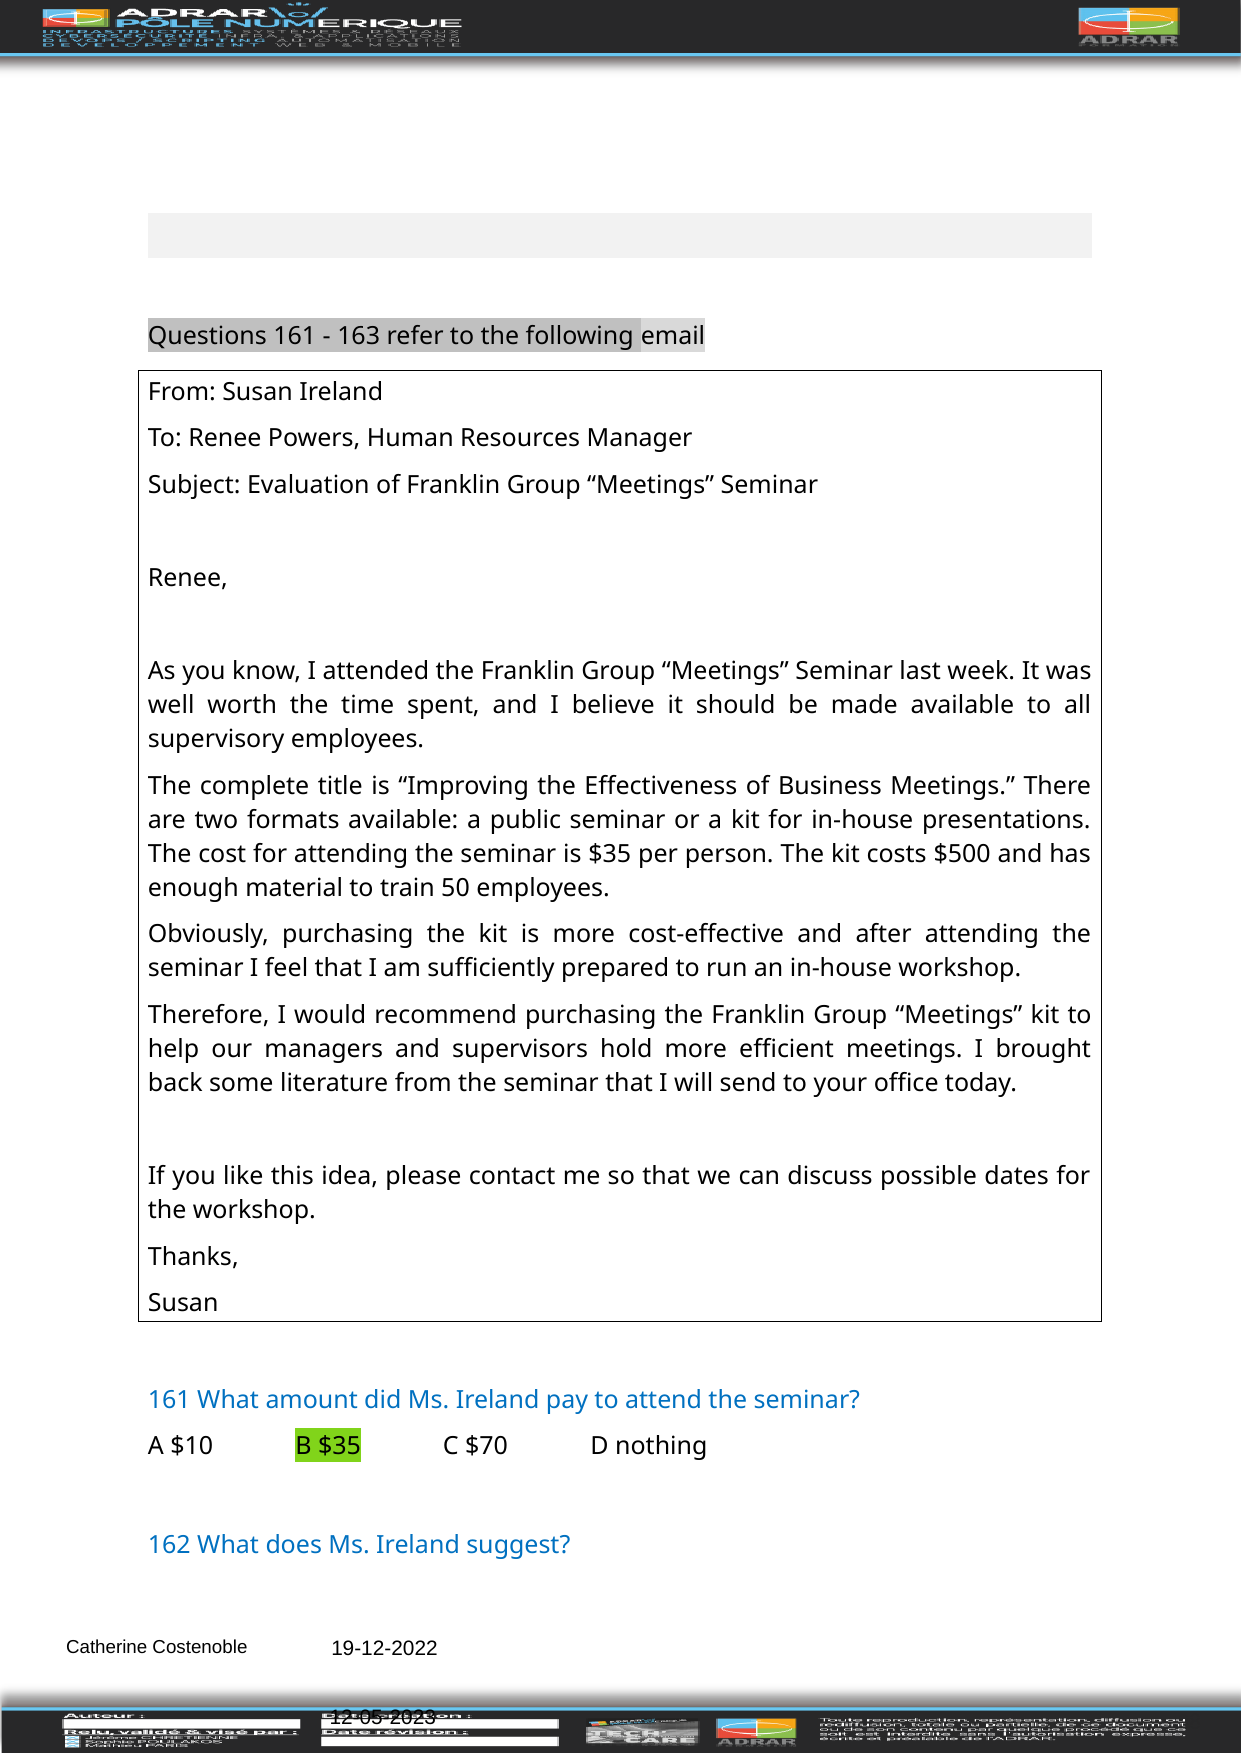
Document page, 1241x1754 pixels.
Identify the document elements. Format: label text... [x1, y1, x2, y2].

text 161 What amount did Ms. Ireland pay to attend the seminar? [148, 1381, 1092, 1415]
text Subject: Evaluation of Franklin Group “Meetings” Seminar [139, 463, 1101, 500]
text The complete title is “Improving the Effectiveness of Business Meetings.” There are two formats available: a public seminar or a kit for in-house presentations. The cost for attending the seminar is $35 per person. The kit costs $500 and has enough material to train 50 employees. [139, 764, 1101, 903]
text Questions 161 - 163 refer to the following email [148, 318, 1092, 352]
picture [0, 0, 1241, 10]
text Thanks, [139, 1235, 1101, 1273]
text As you know, I attended the Franklin Group “Meetings” Seminar last week. It was well worth the time spent, and I believe it should be made available to all supervisory employees. [139, 649, 1101, 755]
text A $10 B $35 C $70 D nothing [148, 1428, 1092, 1462]
text Therefore, I would recommend purchasing the Franklin Group “Meetings” kit to help our managers and supervisors hold more efficient meetings. I brought back some literature from the seminar that I will send to your office today. [139, 993, 1101, 1099]
text If you like this idea, please contact me so that we can discuss possible dates for the workshop. [139, 1155, 1101, 1226]
text Obviously, purchasing the kit is more cost-effective and after attending the seminar I feel that I am sufficiently prepared to run an in-house workshop. [139, 913, 1101, 984]
text To: Renee Powers, Human Resources Manager [139, 417, 1101, 454]
text Susan [139, 1282, 1101, 1321]
picture [1, 1742, 1241, 1753]
text Renee, [139, 556, 1101, 593]
text 162 What does Ms. Ireland suggest? [148, 1527, 1092, 1561]
text From: Susan Ireland [139, 371, 1101, 407]
